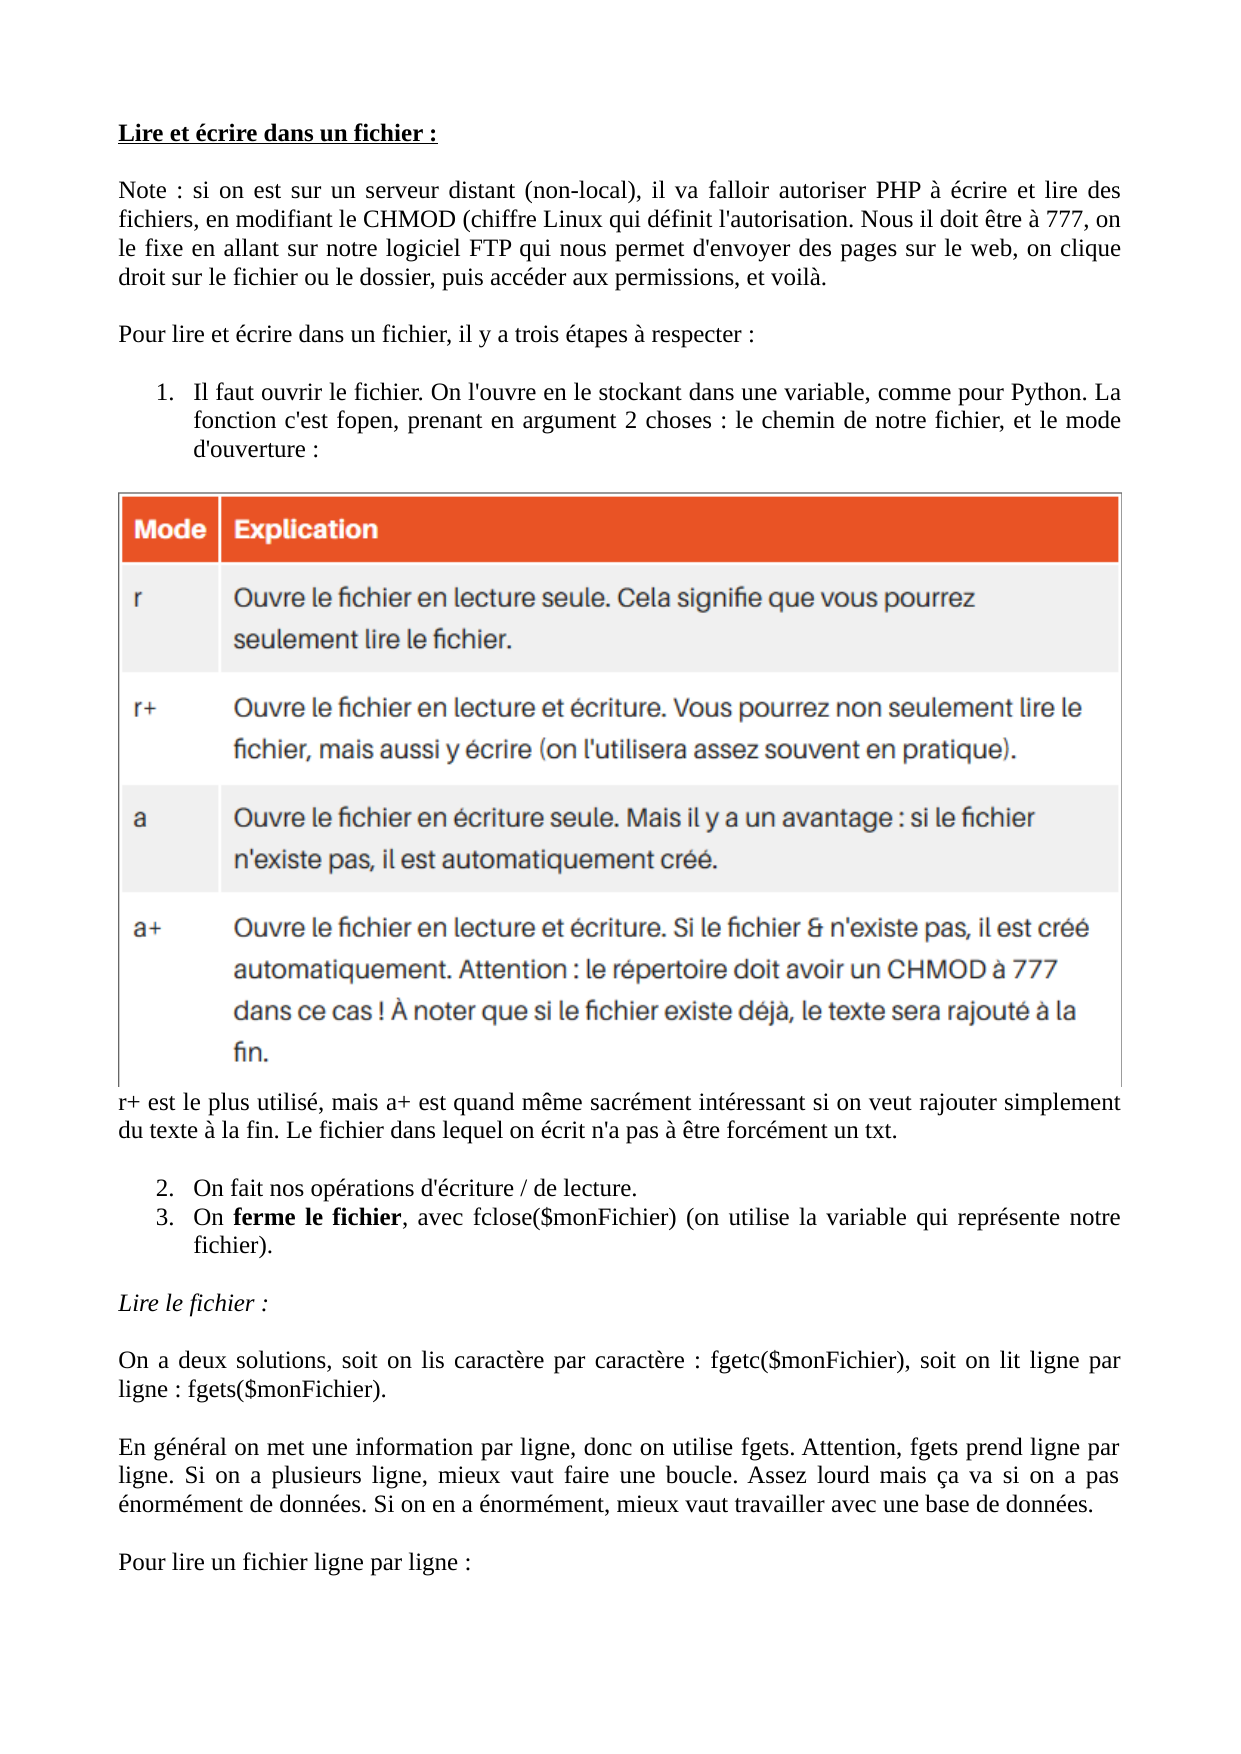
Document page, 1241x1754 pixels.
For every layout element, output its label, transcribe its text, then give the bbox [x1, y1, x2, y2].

list On ferme le fichier, avec fclose($monFichier) (on utilise la variable qui représente notre fichier). [156, 1202, 1122, 1259]
list Il faut ouvrir le fichier. On l'ouvre en le stockant dans une variable, comme pour Python. La fonction c'est fopen, prenant en argument 2 choses : le chemin de notre fichier, et le mode d'ouverture : [156, 377, 1122, 463]
text Lire le fichier : [118, 1288, 1122, 1317]
text Note : si on est sur un serveur distant (non-local), il va falloir autoriser PHP à écrire et lire des fichiers, en modifiant le CHMOD (chiffre Linux qui définit l'autorisation. Nous il doit être à 777, on le fixe en allant sur notre logiciel FTP qui nous permet d'envoyer des pages sur le web, on clique droit sur le fichier ou le dossier, puis accéder aux permissions, et voilà. [118, 176, 1122, 291]
text Pour lire un fichier ligne par ligne : [118, 1547, 1122, 1576]
text r+ est le plus utilisé, mais a+ est quand même sacrément intéressant si on veut rajouter simplement du texte à la fin. Le fichier dans lequel on écrit n'a pas à être forcément un txt. [118, 1087, 1122, 1144]
text Lire et écrire dans un fichier : [118, 118, 1122, 147]
list On fait nos opérations d'écriture / de lecture. [156, 1173, 1122, 1202]
text En général on met une information par ligne, donc on utilise fgets. Attention, fgets prend ligne par ligne. Si on a plusieurs ligne, mieux vaut faire une boucle. Assez lourd mais ça va si on a pas énormément de données. Si on en a énormément, mieux vaut travailler avec une base de données. [118, 1432, 1122, 1518]
text Pour lire et écrire dans un fichier, il y a trois étapes à respecter : [118, 319, 1122, 348]
text On a deux solutions, soit on lis caractère par caractère : fgetc($monFichier), soit on lit ligne par ligne : fgets($monFichier). [118, 1346, 1122, 1403]
